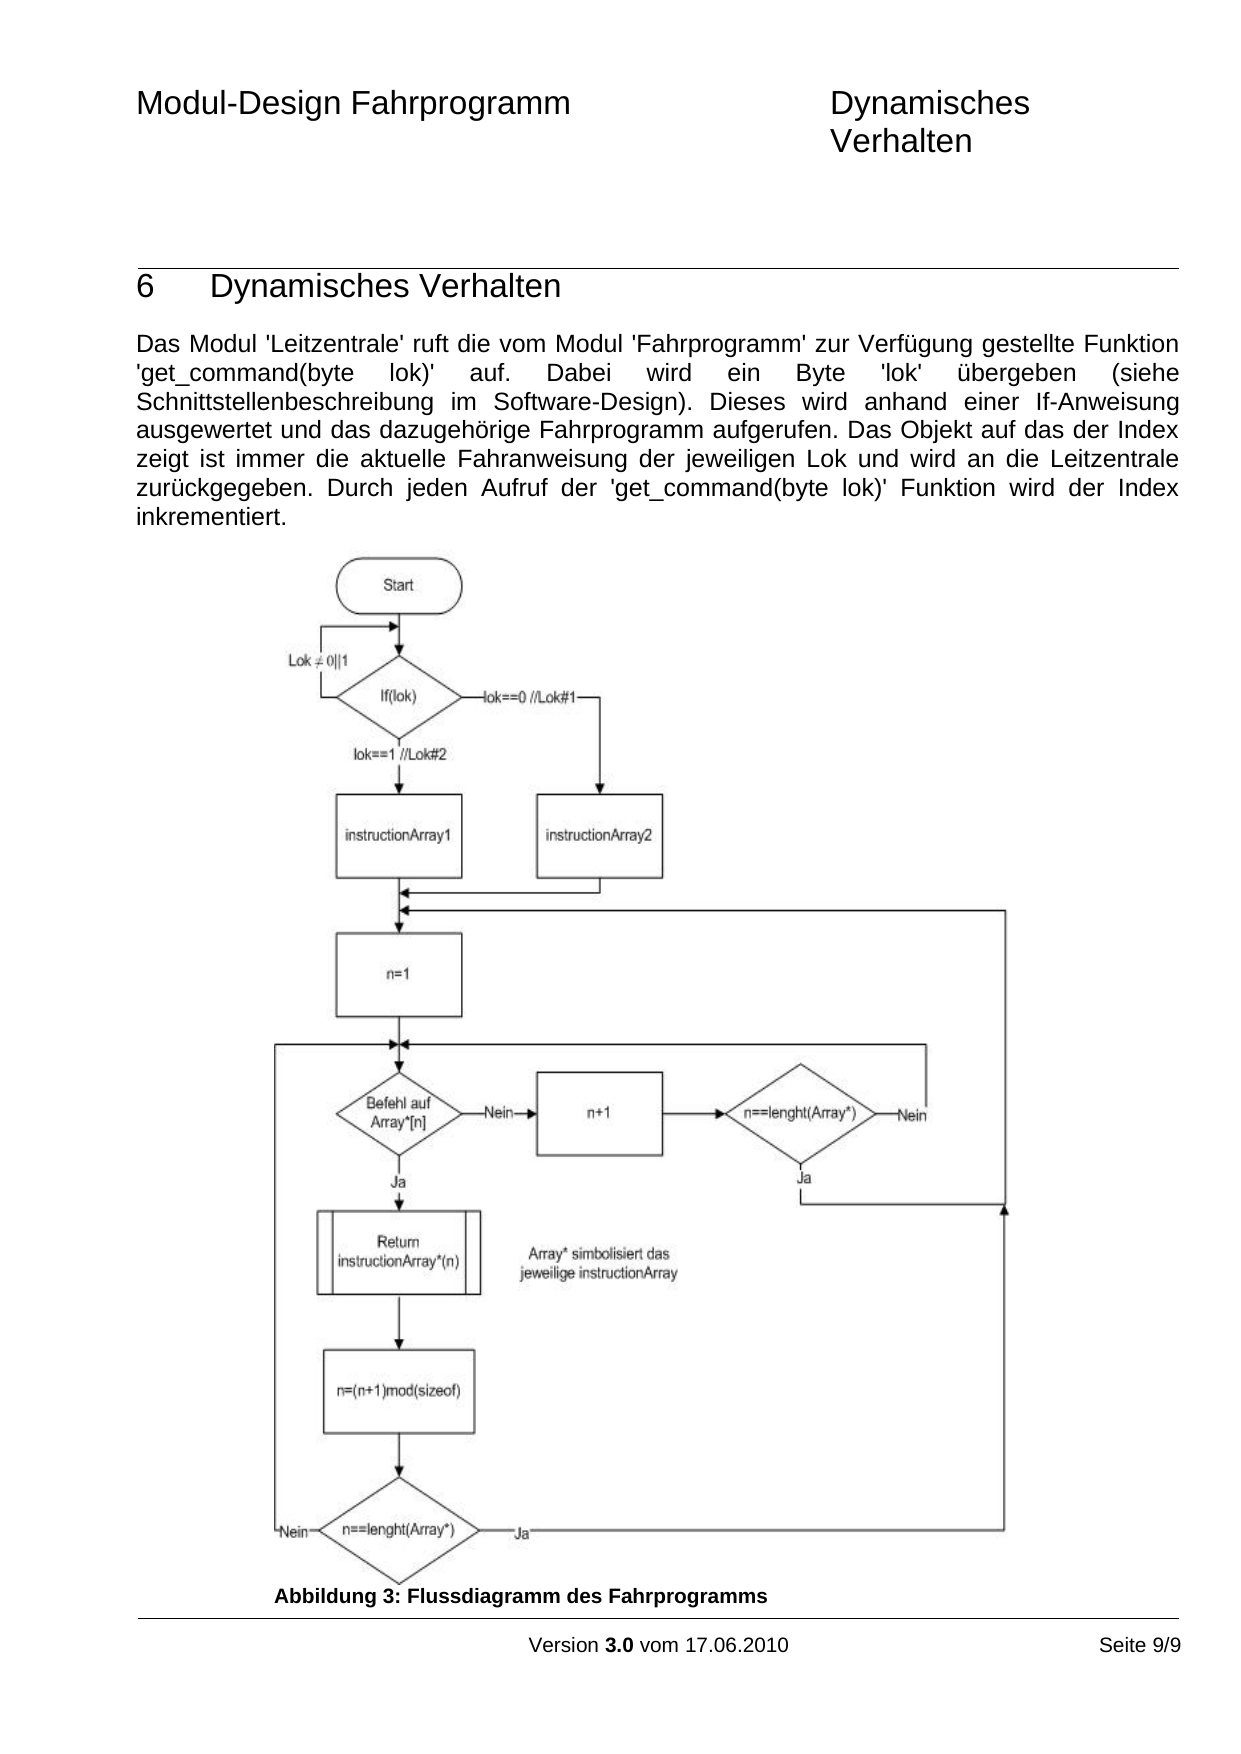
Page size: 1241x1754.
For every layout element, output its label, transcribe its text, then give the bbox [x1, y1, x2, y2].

subtitle Dynamisches Verhalten [136, 289, 240, 304]
text Das Modul 'Leitzentrale' ruft die vom Modul 'Fahrprogramm' zur Verfügung gestellte Funktion 'get_command(byte lok)' auf. Dabei wird ein Byte 'lok' übergeben (siehe Schnittstellenbeschreibung im Software-Design). Dieses wird anhand einer If-Anweisung ausgewertet und das dazugehörige Fahrprogramm aufgerufen. Das Objekt auf das der Index zeigt ist immer die aktuelle Fahranweisung der jeweiligen Lok und wird an die Leitzentrale zurückgegeben. Durch jeden Aufruf der 'get_command(byte lok)' Funktion wird der Index inkrementiert. [136, 329, 1181, 531]
text Abbildung 3: Flussdiagramm des Fahrprogramms [274, 1585, 1010, 1608]
picture [274, 547, 1010, 1585]
subtitle Dynamisches Verhalten [238, 289, 1181, 304]
